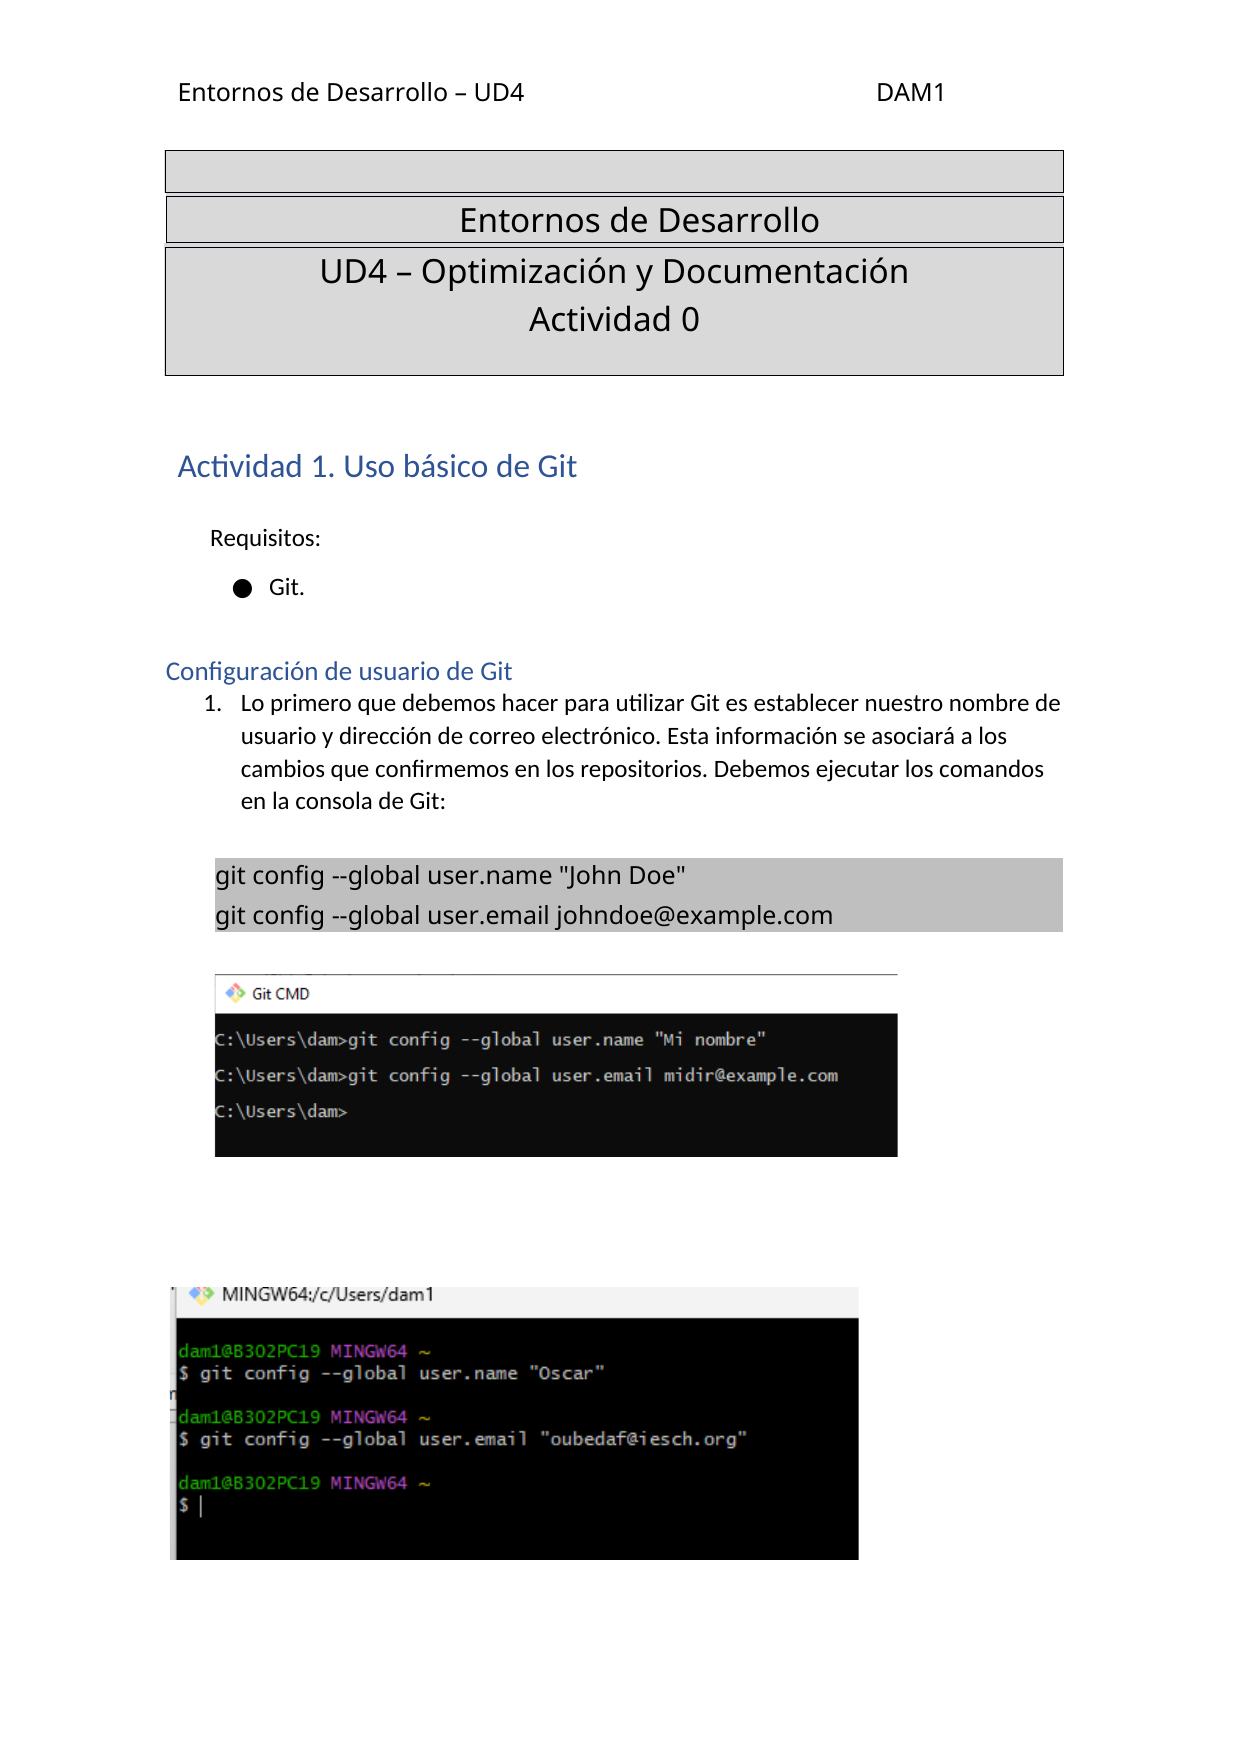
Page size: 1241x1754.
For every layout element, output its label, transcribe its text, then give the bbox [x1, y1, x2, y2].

picture [169, 1287, 859, 1560]
list Git. [231, 558, 1063, 610]
text Entornos de Desarrollo [167, 197, 1063, 242]
text UD4 – Optimización y Documentación [166, 248, 1063, 293]
list Lo primero que debemos hacer para utilizar Git es establecer nuestro nombre de usuario y dirección de correo electrónico. Esta información se asociará a los cambios que confirmemos en los repositorios. Debemos ejecutar los comandos en la consola de Git: [203, 688, 1063, 816]
text git config --global user.name "John Doe" [215, 858, 1063, 892]
subtitle Configuración de usuario de Git [166, 654, 1063, 688]
text git config --global user.email johndoe@example.com [215, 898, 1063, 932]
text Actividad 0 [166, 295, 1063, 342]
text Requisitos: [210, 522, 1063, 553]
picture [214, 974, 898, 1157]
subtitle Actividad 1. Uso básico de Git [177, 445, 1063, 486]
